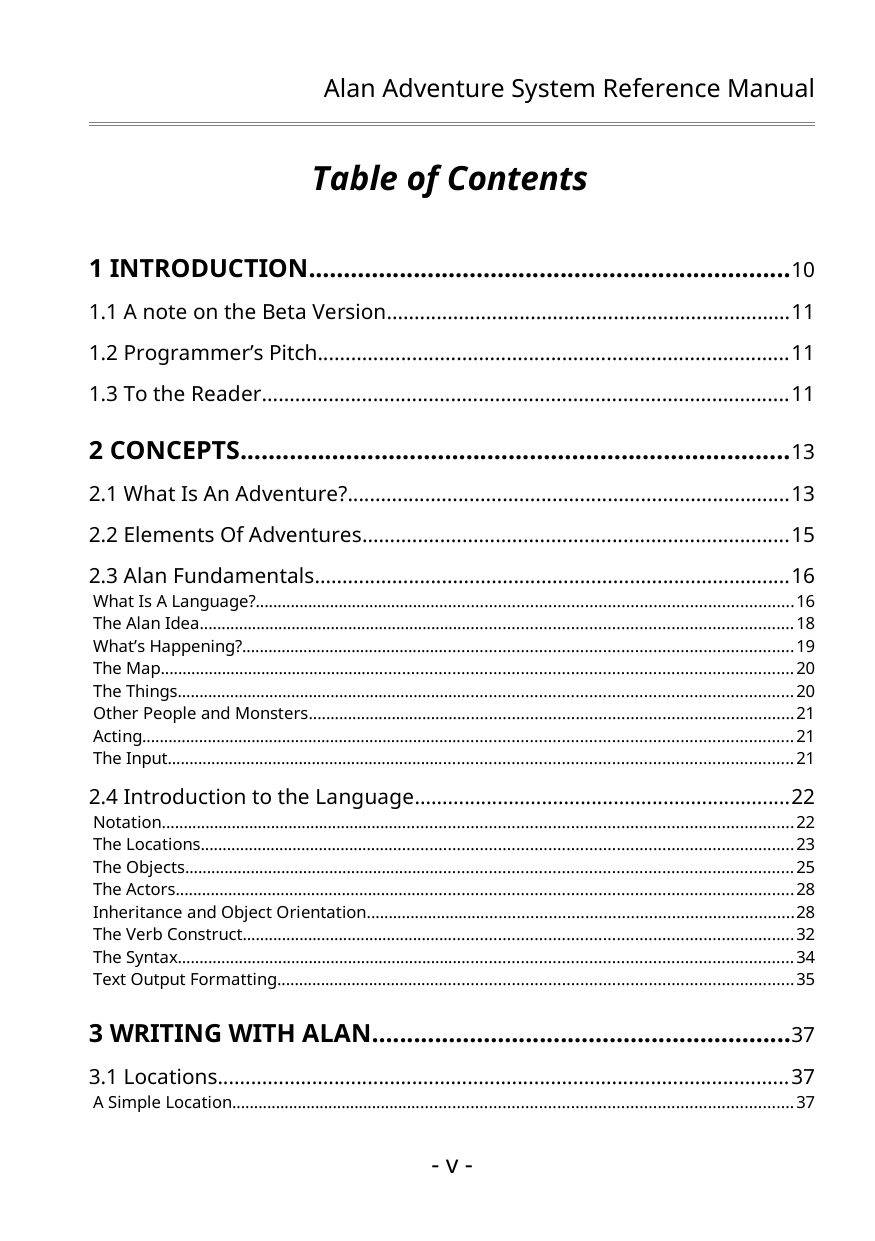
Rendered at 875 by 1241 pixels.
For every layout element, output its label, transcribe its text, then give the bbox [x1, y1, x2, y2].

text The Input 21 [88, 747, 815, 770]
text 2.3 Alan Fundamentals 16 [88, 561, 815, 590]
text 1.2 Programmer’s Pitch 11 [88, 338, 815, 367]
text The Map 20 [88, 657, 815, 680]
text The Alan Idea 18 [88, 612, 815, 635]
text 2.4 Introduction to the Language 22 [88, 782, 815, 811]
text 3 Writing With Alan 37 [88, 1016, 815, 1050]
text Other People and Monsters 21 [88, 702, 815, 725]
text 2.2 Elements Of Adventures 15 [88, 520, 815, 549]
text 2.1 What Is An Adventure? 13 [88, 479, 815, 508]
text 1 Introduction 10 [88, 251, 815, 284]
text The Locations 23 [88, 833, 815, 856]
subtitle Table of Contents [88, 154, 815, 201]
text 1.1 A note on the Beta Version 11 [88, 297, 815, 326]
text Acting 21 [88, 725, 815, 747]
text 2 Concepts 13 [88, 433, 815, 467]
text The Actors 28 [88, 878, 815, 901]
text The Things 20 [88, 680, 815, 702]
text Text Output Formatting 35 [88, 968, 815, 991]
text 3.1 Locations 37 [88, 1062, 815, 1091]
text What Is A Language? 16 [88, 590, 815, 612]
text Inheritance and Object Orientation 28 [88, 901, 815, 923]
text Notation 22 [88, 811, 815, 833]
text The Verb Construct 32 [88, 923, 815, 946]
text 1.3 To the Reader 11 [88, 379, 815, 408]
text What’s Happening? 19 [88, 635, 815, 657]
text The Syntax 34 [88, 946, 815, 968]
text The Objects 25 [88, 856, 815, 878]
text A Simple Location 37 [88, 1091, 815, 1113]
